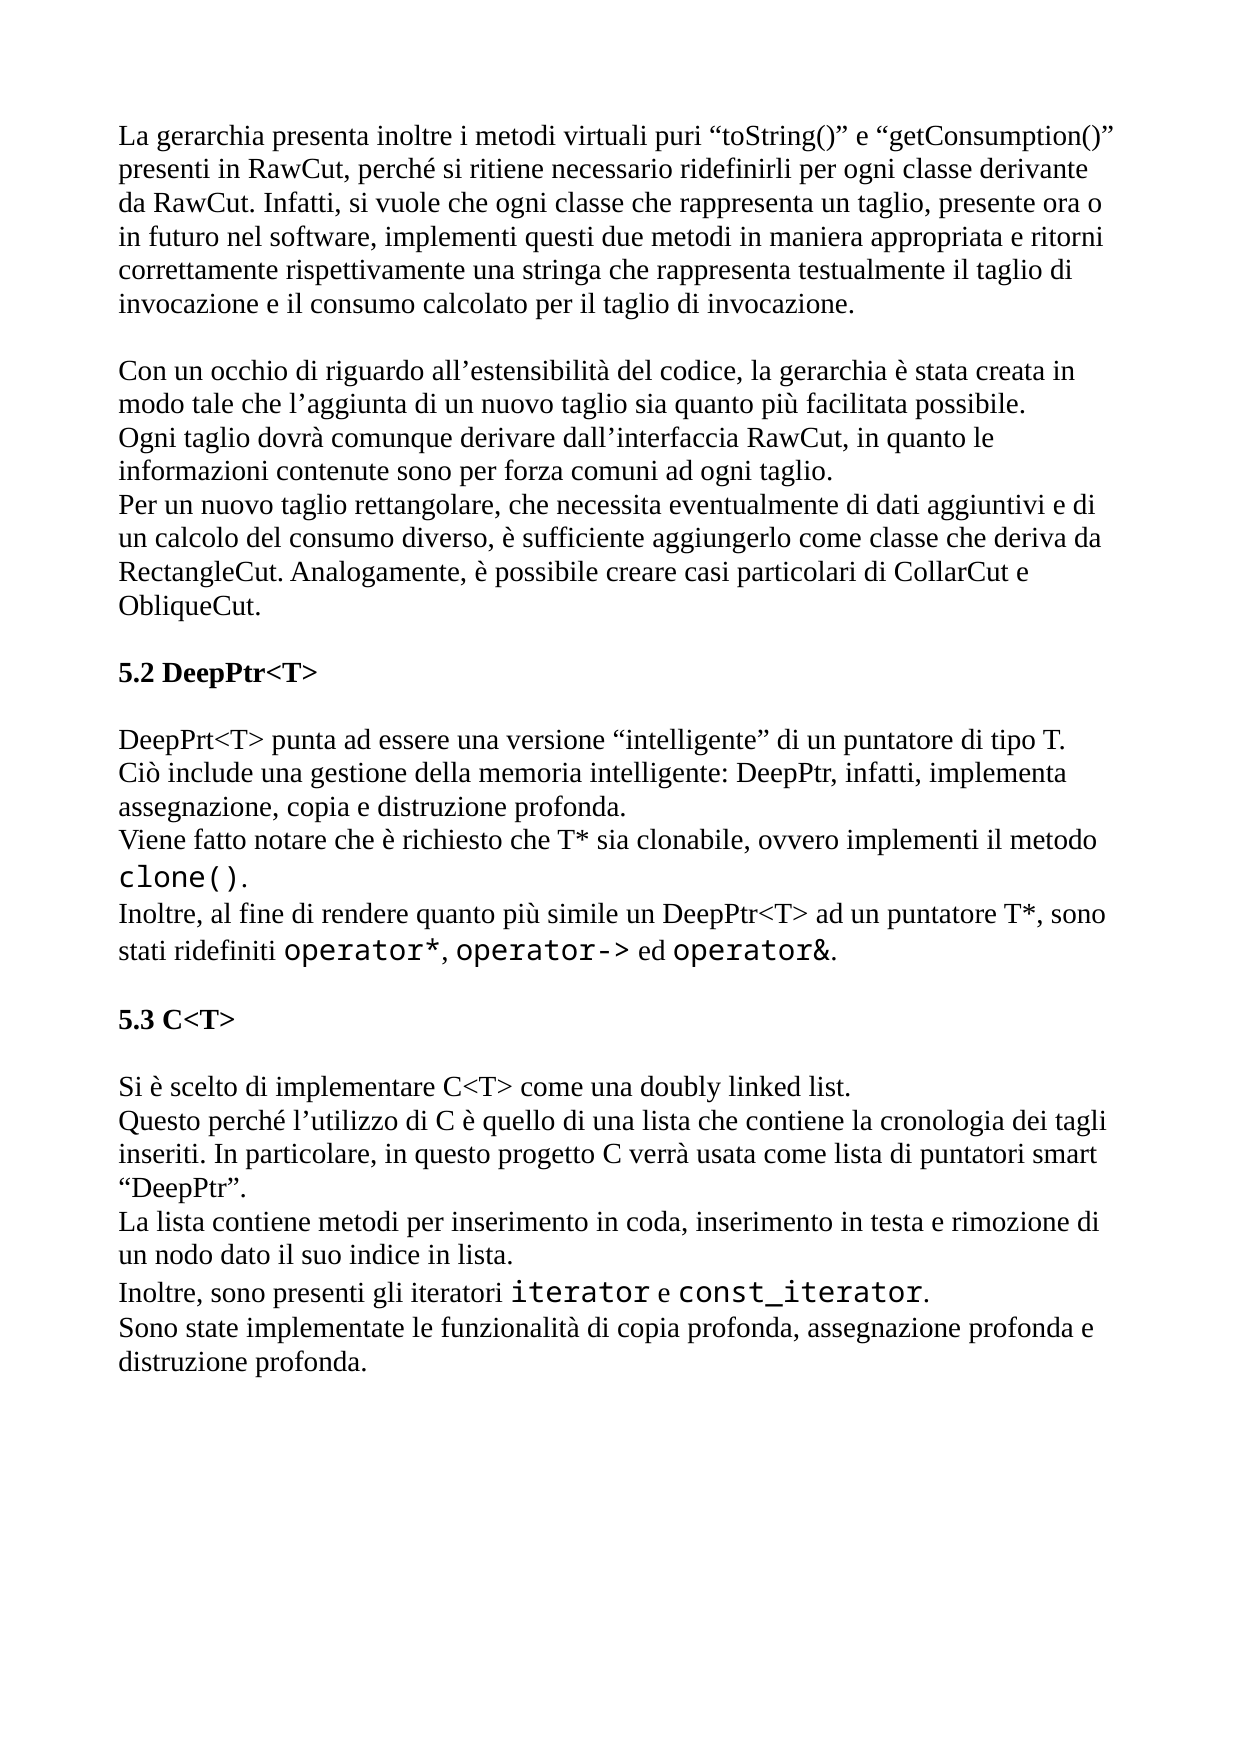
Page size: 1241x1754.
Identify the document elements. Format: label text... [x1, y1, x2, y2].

text Inoltre, al fine di rendere quanto più simile un DeepPtr<T> ad un puntatore T*, sono stati ridefiniti operator*, operator-> ed operator&. [118, 896, 1122, 969]
text Con un occhio di riguardo all’estensibilità del codice, la gerarchia è stata creata in modo tale che l’aggiunta di un nuovo taglio sia quanto più facilitata possibile. [118, 353, 1122, 420]
text 5.2 DeepPtr<T> [118, 655, 1122, 688]
text Ogni taglio dovrà comunque derivare dall’interfaccia RawCut, in quanto le informazioni contenute sono per forza comuni ad ogni taglio. [118, 420, 1122, 487]
text Sono state implementate le funzionalità di copia profonda, assegnazione profonda e distruzione profonda. [118, 1311, 1122, 1378]
text La gerarchia presenta inoltre i metodi virtuali puri “toString()” e “getConsumption()” presenti in RawCut, perché si ritiene necessario ridefinirli per ogni classe derivante da RawCut. Infatti, si vuole che ogni classe che rappresenta un taglio, presente ora o in futuro nel software, implementi questi due metodi in maniera appropriata e ritorni correttamente rispettivamente una stringa che rappresenta testualmente il taglio di invocazione e il consumo calcolato per il taglio di invocazione. [118, 118, 1122, 319]
text Inoltre, sono presenti gli iteratori iterator e const_iterator. [118, 1271, 1122, 1311]
text Viene fatto notare che è richiesto che T* sia clonabile, ovvero implementi il metodo clone(). [118, 822, 1122, 896]
text Si è scelto di implementare C<T> come una doubly linked list. [118, 1069, 1122, 1103]
text Ciò include una gestione della memoria intelligente: DeepPtr, infatti, implementa assegnazione, copia e distruzione profonda. [118, 755, 1122, 822]
text Per un nuovo taglio rettangolare, che necessita eventualmente di dati aggiuntivi e di un calcolo del consumo diverso, è sufficiente aggiungerlo come classe che deriva da RectangleCut. Analogamente, è possibile creare casi particolari di CollarCut e ObliqueCut. [118, 487, 1122, 621]
text La lista contiene metodi per inserimento in coda, inserimento in testa e rimozione di un nodo dato il suo indice in lista. [118, 1204, 1122, 1271]
text DeepPrt<T> punta ad essere una versione “intelligente” di un puntatore di tipo T. [118, 722, 1122, 755]
text 5.3 C<T> [118, 1002, 1122, 1036]
text Questo perché l’utilizzo di C è quello di una lista che contiene la cronologia dei tagli inseriti. In particolare, in questo progetto C verrà usata come lista di puntatori smart “DeepPtr”. [118, 1103, 1122, 1204]
